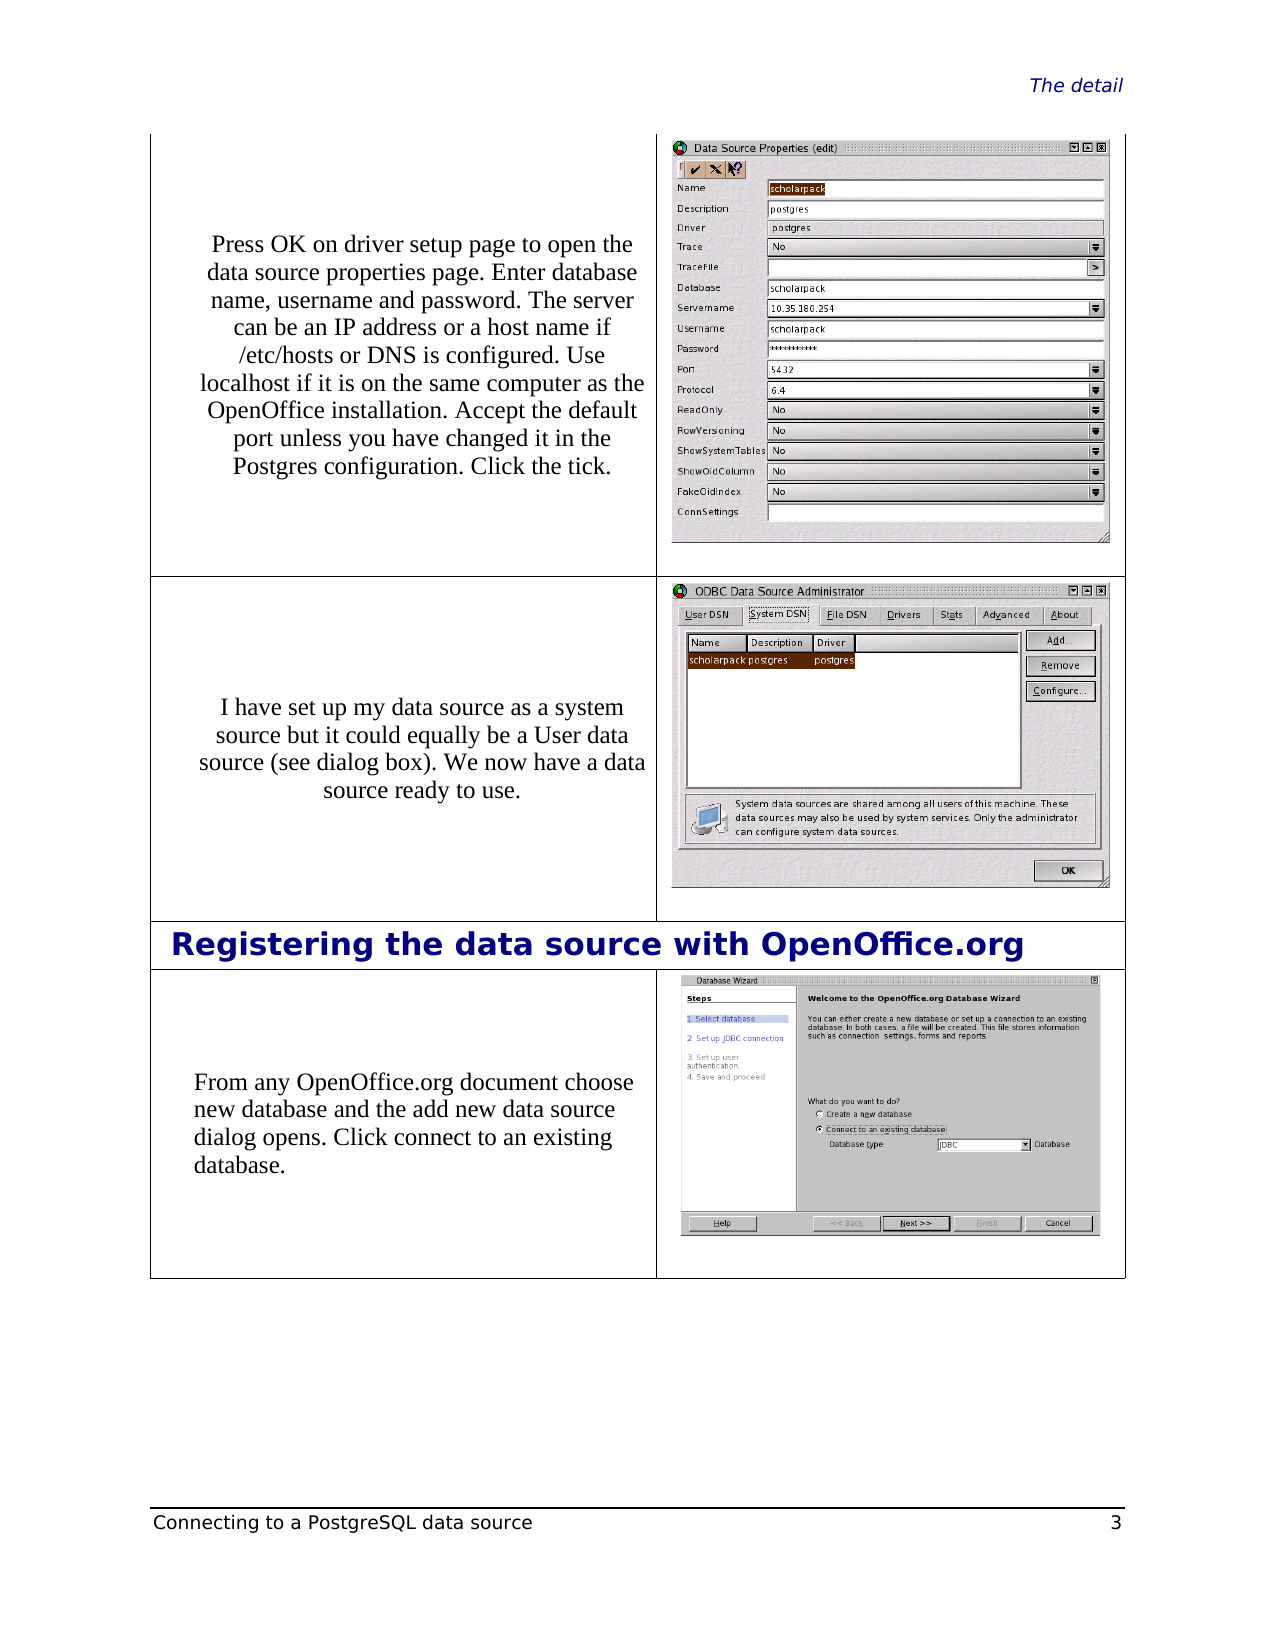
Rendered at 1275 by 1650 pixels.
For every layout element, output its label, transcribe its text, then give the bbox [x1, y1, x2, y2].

table_cell From any OpenOffice.org document choose new database and the add new data source dialog opens. Click connect to an existing database. [151, 970, 656, 1278]
table_cell [657, 134, 1125, 576]
picture [671, 139, 1110, 543]
picture [680, 974, 1101, 1236]
table_cell I have set up my data source as a system source but it could equally be a User data source (see dialog box). We now have a data source ready to use. [151, 577, 656, 921]
table_cell Press OK on driver setup page to open the data source properties page. Enter database name, username and password. The server can be an IP address or a host name if /etc/hosts or DNS is configured. Use localhost if it is on the same computer as the OpenOffice installation. Accept the default port unless you have changed it in the Postgres configuration. Click the tick. [151, 134, 656, 576]
picture [671, 582, 1110, 888]
table_cell Registering the data source with OpenOffice.org [151, 922, 1125, 969]
table_cell [657, 577, 1125, 921]
table_cell [657, 970, 1125, 1278]
